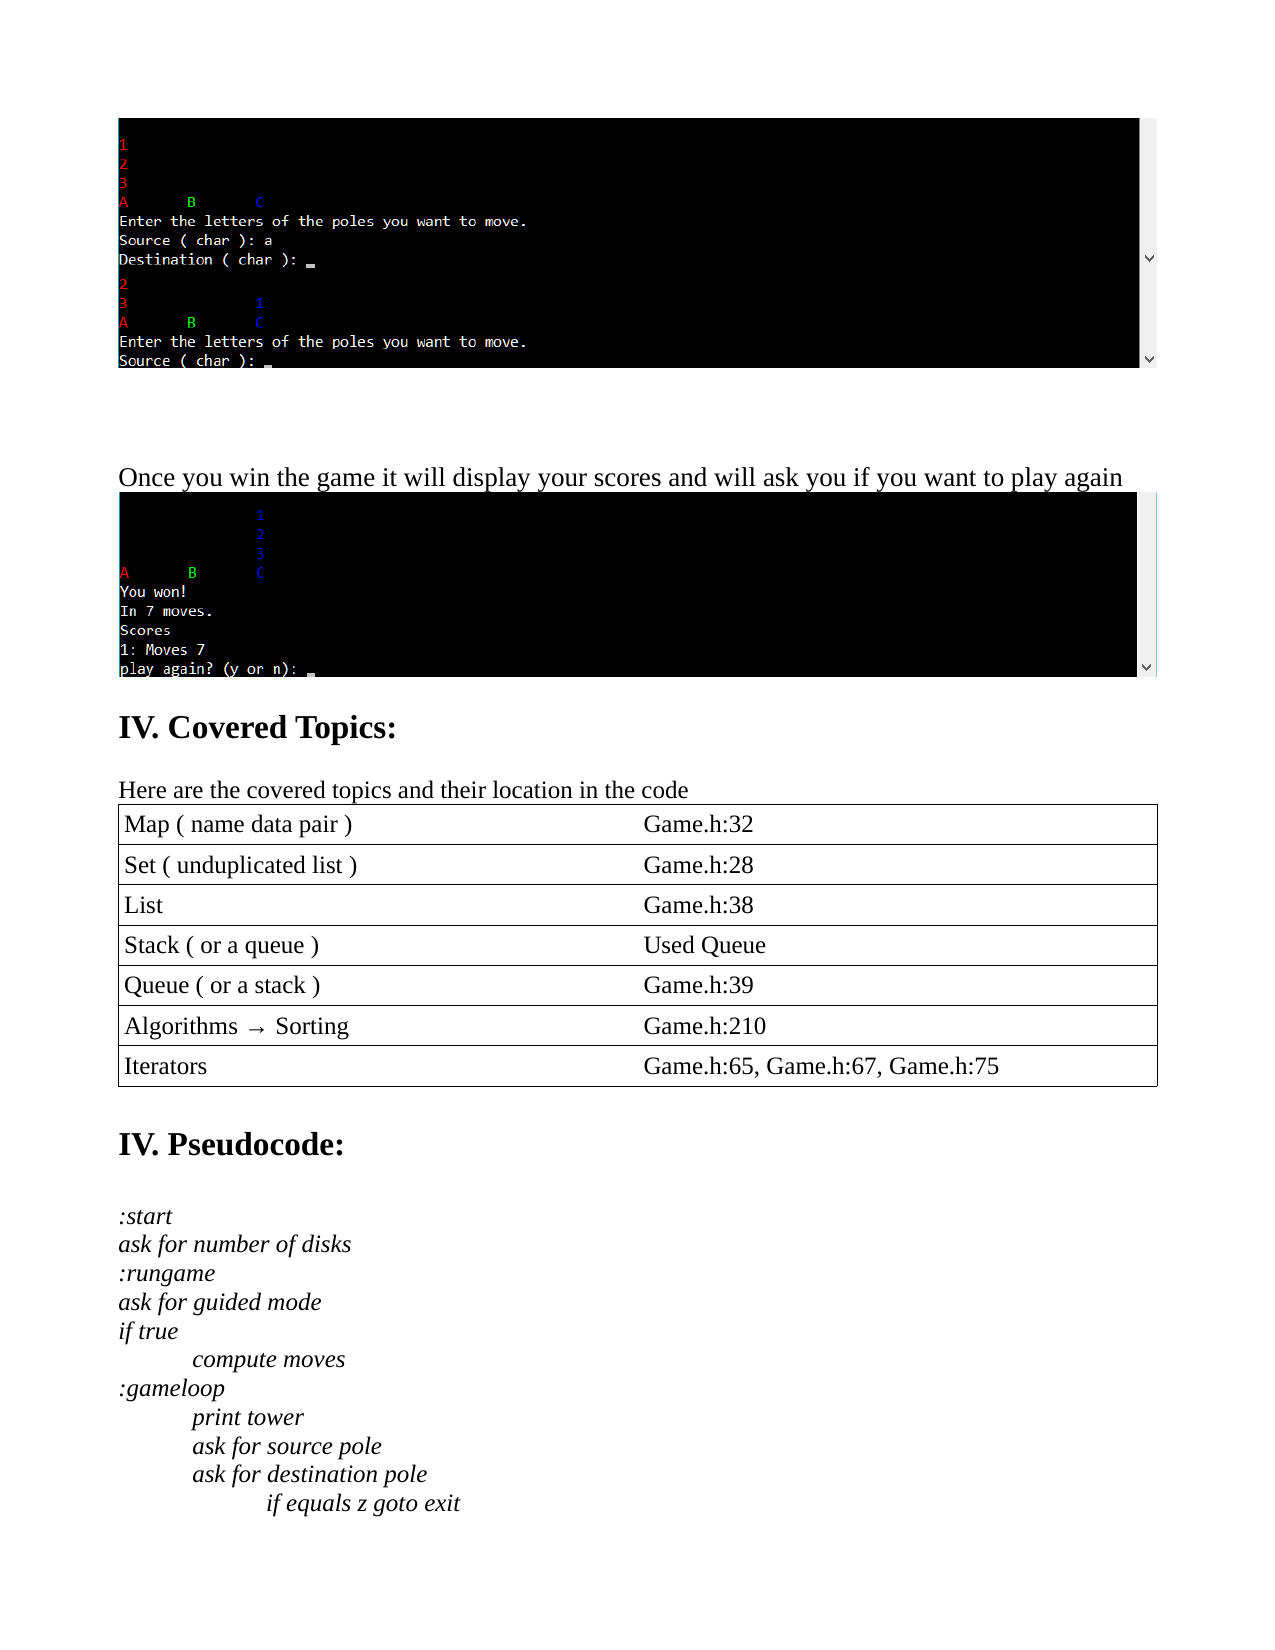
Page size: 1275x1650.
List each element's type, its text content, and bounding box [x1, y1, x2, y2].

text ask for destination pole [118, 1459, 1157, 1488]
table_cell Game.h:39 [638, 966, 1157, 1005]
table_cell Stack ( or a queue ) [119, 926, 637, 965]
table_cell Queue ( or a stack ) [119, 966, 637, 1005]
table_header Game.h:32 [638, 805, 1157, 844]
text print tower [118, 1402, 1157, 1431]
text Once you win the game it will display your scores and will ask you if you want to play again [118, 461, 1157, 492]
text ask for number of disks [118, 1229, 1157, 1258]
text if true [118, 1316, 1157, 1344]
text IV. Covered Topics: [118, 708, 1157, 746]
text ask for guided mode [118, 1287, 1157, 1316]
text :gameloop [118, 1373, 1157, 1402]
table_cell Algorithms → Sorting [119, 1006, 637, 1045]
table_header Map ( name data pair ) [119, 805, 637, 844]
table_cell Game.h:28 [638, 845, 1157, 884]
table_cell Set ( unduplicated list ) [119, 845, 637, 884]
table_cell Game.h:38 [638, 885, 1157, 924]
text if equals z goto exit [118, 1488, 1157, 1517]
table_cell Used Queue [638, 926, 1157, 965]
table_cell Iterators [119, 1046, 637, 1086]
table_cell Game.h:210 [638, 1006, 1157, 1045]
table_cell List [119, 885, 637, 924]
text :rungame [118, 1258, 1157, 1287]
text compute moves [118, 1344, 1157, 1373]
text ask for source pole [118, 1431, 1157, 1459]
text IV. Pseudocode: [118, 1124, 1157, 1162]
text :start [118, 1201, 1157, 1229]
table_cell Game.h:65, Game.h:67, Game.h:75 [638, 1046, 1157, 1086]
text Here are the covered topics and their location in the code [118, 775, 1157, 803]
